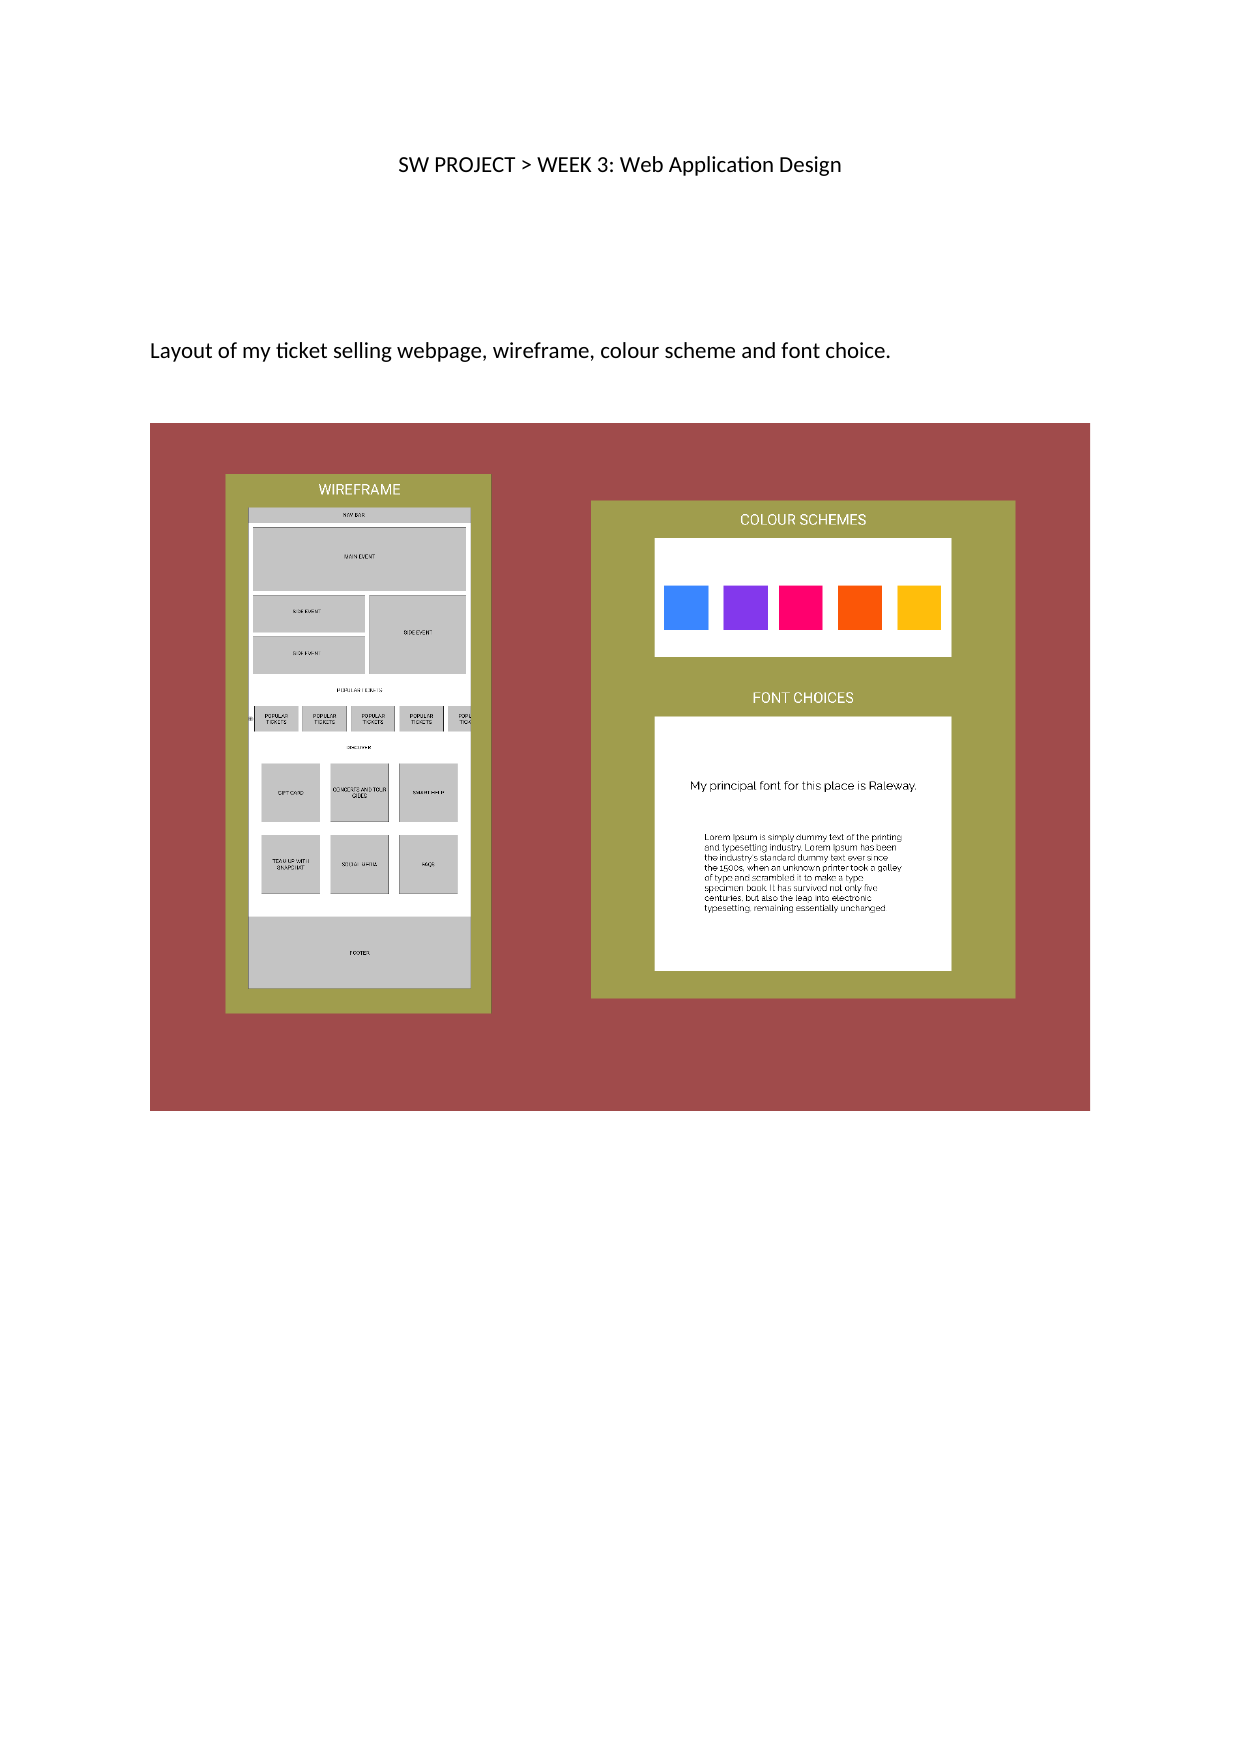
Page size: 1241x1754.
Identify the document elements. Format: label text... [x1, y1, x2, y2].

text Layout of my ticket selling webpage, wireframe, colour scheme and font choice. [150, 336, 1090, 364]
text SW PROJECT > WEEK 3: Web Application Design [150, 150, 1090, 178]
